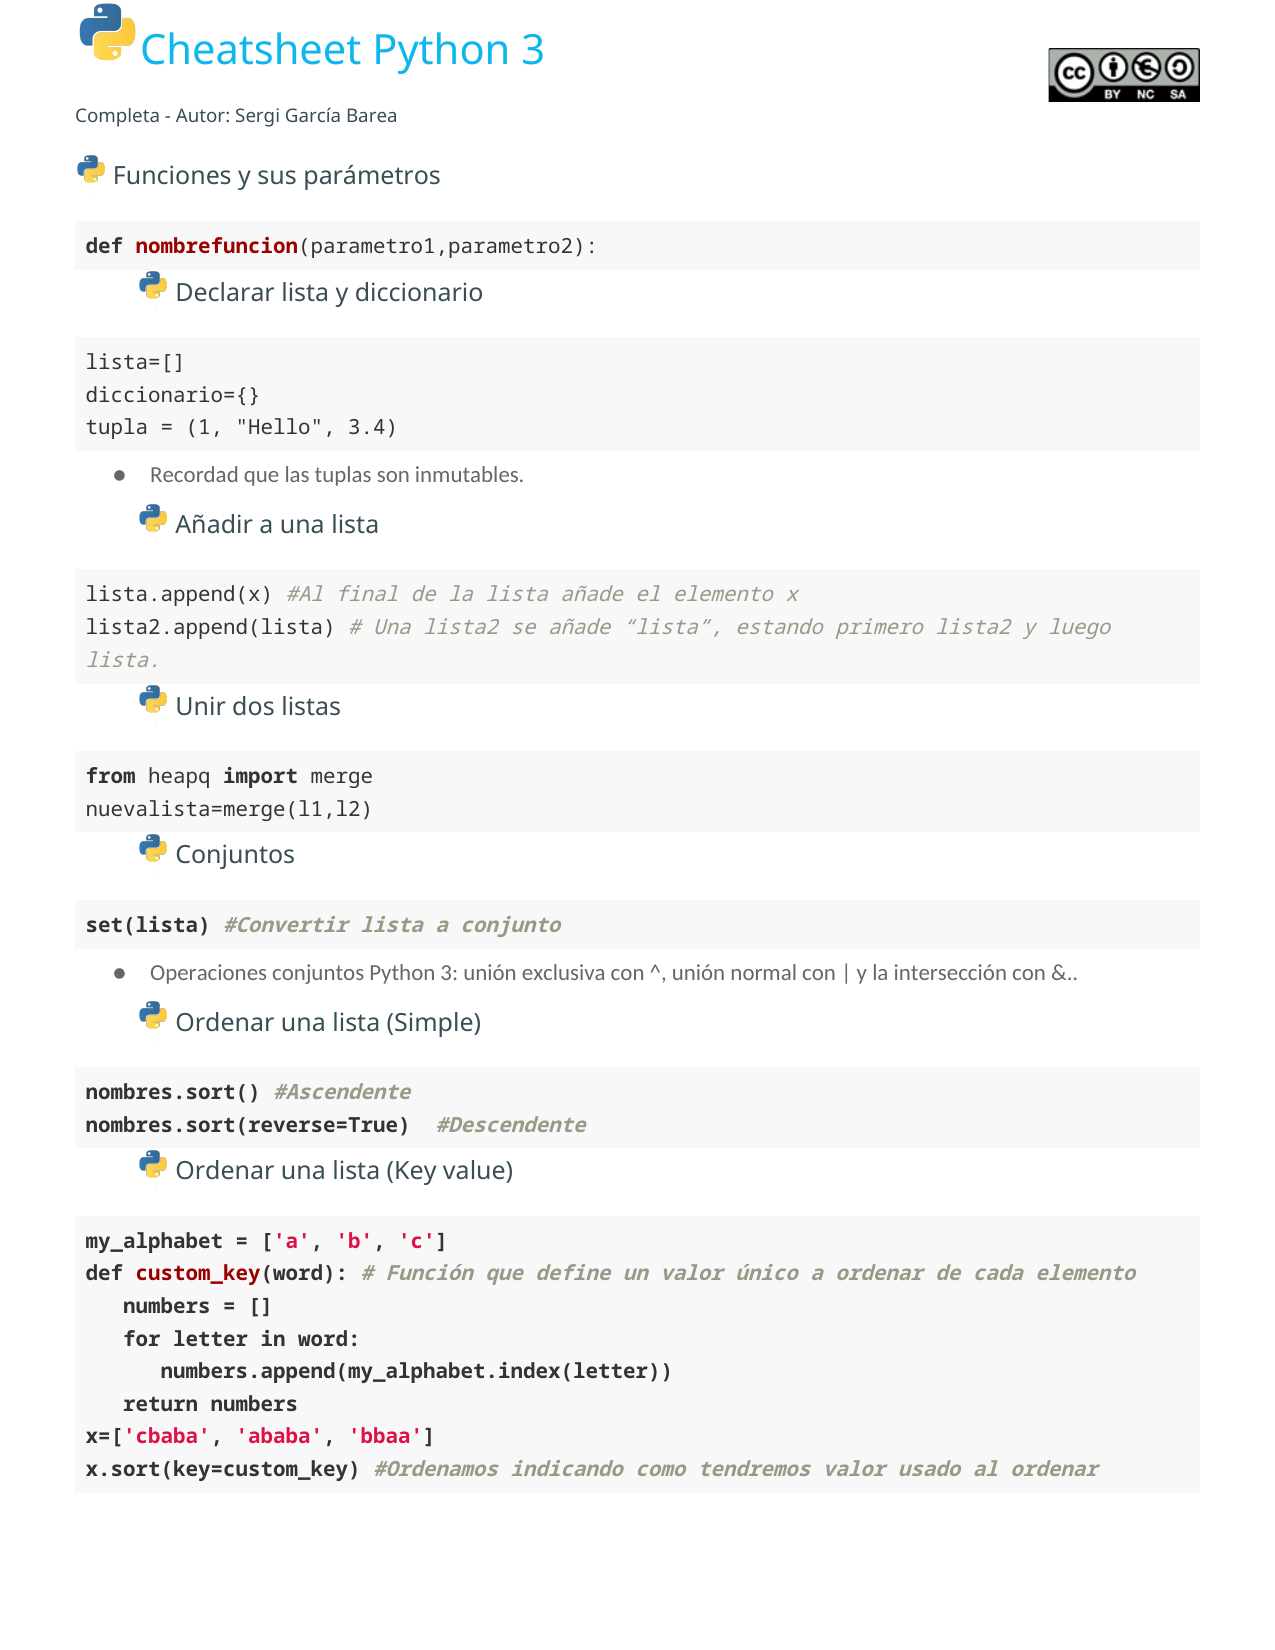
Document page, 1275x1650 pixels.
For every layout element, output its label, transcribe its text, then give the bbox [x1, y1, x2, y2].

picture [1048, 48, 1200, 102]
text Declarar lista y diccionario [137, 270, 1117, 308]
table_header from heapq import merge nuevalista=merge(l1,l2) [75, 751, 1200, 832]
table_header my_alphabet = ['a', 'b', 'c'] def custom_key(word): # Función que define un valor único a ordenar de cada elemento numbers = [] for letter in word: numbers.append(my_alphabet.index(letter)) return numbers x=['cbaba', 'ababa', 'bbaa'] x.sort(key=custom_key) #Ordenamos indicando como tendremos valor usado al ordenar [75, 1216, 1200, 1493]
list Operaciones conjuntos Python 3: unión exclusiva con ^, unión normal con | y la intersección con &.. [112, 958, 1191, 986]
picture [137, 269, 169, 301]
table_header lista.append(x) #Al final de la lista añade el elemento x lista2.append(lista) # Una lista2 se añade “lista”, estando primero lista2 y luego lista. [75, 569, 1200, 684]
picture [137, 1148, 169, 1180]
text Conjuntos [137, 832, 1117, 871]
text Funciones y sus parámetros [75, 153, 1117, 192]
table_header nombres.sort() #Ascendente nombres.sort(reverse=True) #Descendente [75, 1067, 1200, 1148]
picture [137, 999, 169, 1031]
table_header set(lista) #Convertir lista a conjunto [75, 900, 1200, 949]
table_header def nombrefuncion(parametro1,parametro2): [75, 221, 1200, 270]
picture [75, 153, 107, 185]
list Recordad que las tuplas son inmutables. [112, 461, 1191, 489]
text Unir dos listas [137, 684, 1117, 722]
picture [75, 0, 140, 65]
picture [137, 832, 169, 864]
text Ordenar una lista (Key value) [137, 1148, 1117, 1187]
text Añadir a una lista [137, 502, 1117, 541]
picture [137, 683, 169, 715]
text Ordenar una lista (Simple) [137, 1000, 1117, 1038]
picture [137, 502, 169, 534]
table_header lista=[] diccionario={} tupla = (1, "Hello", 3.4) [75, 337, 1200, 451]
